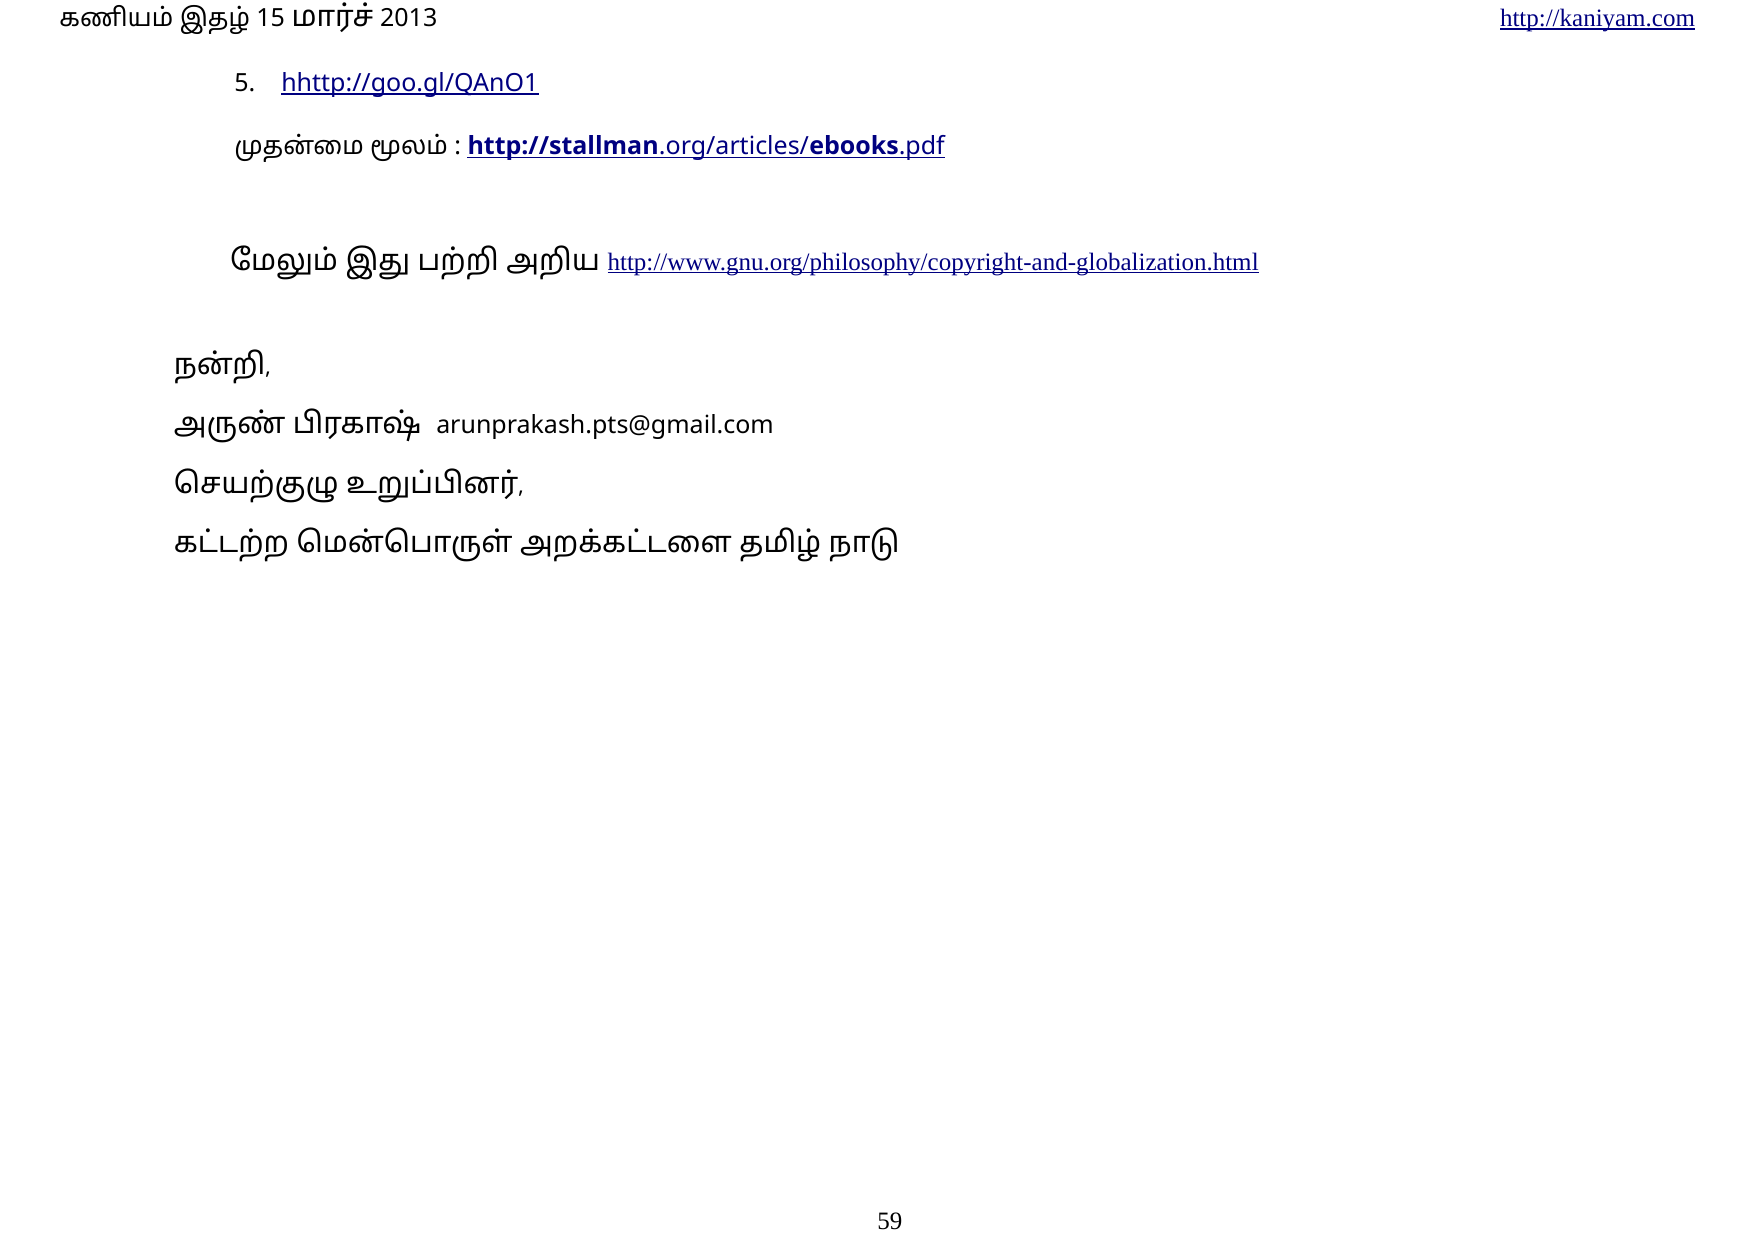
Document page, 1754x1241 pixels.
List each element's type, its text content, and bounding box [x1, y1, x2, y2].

text முதன்மை மூலம் : http://stallman.org/articles/ebooks.pdf [172, 128, 1695, 165]
text 5. hhttp://goo.gl/QAnO1 [172, 64, 1695, 98]
text மேலும் இது பற்றி அறிய http://www.gnu.org/philosophy/copyright-and-globalization.html நன்றி, அருண் பிரகாஷ் arunprakash.pts@gmail.com செயற்குழு உறுப்பினர், கட்டற்ற மென்பொருள் அறக்கட்டளை தமிழ் நாடு [174, 239, 1695, 561]
